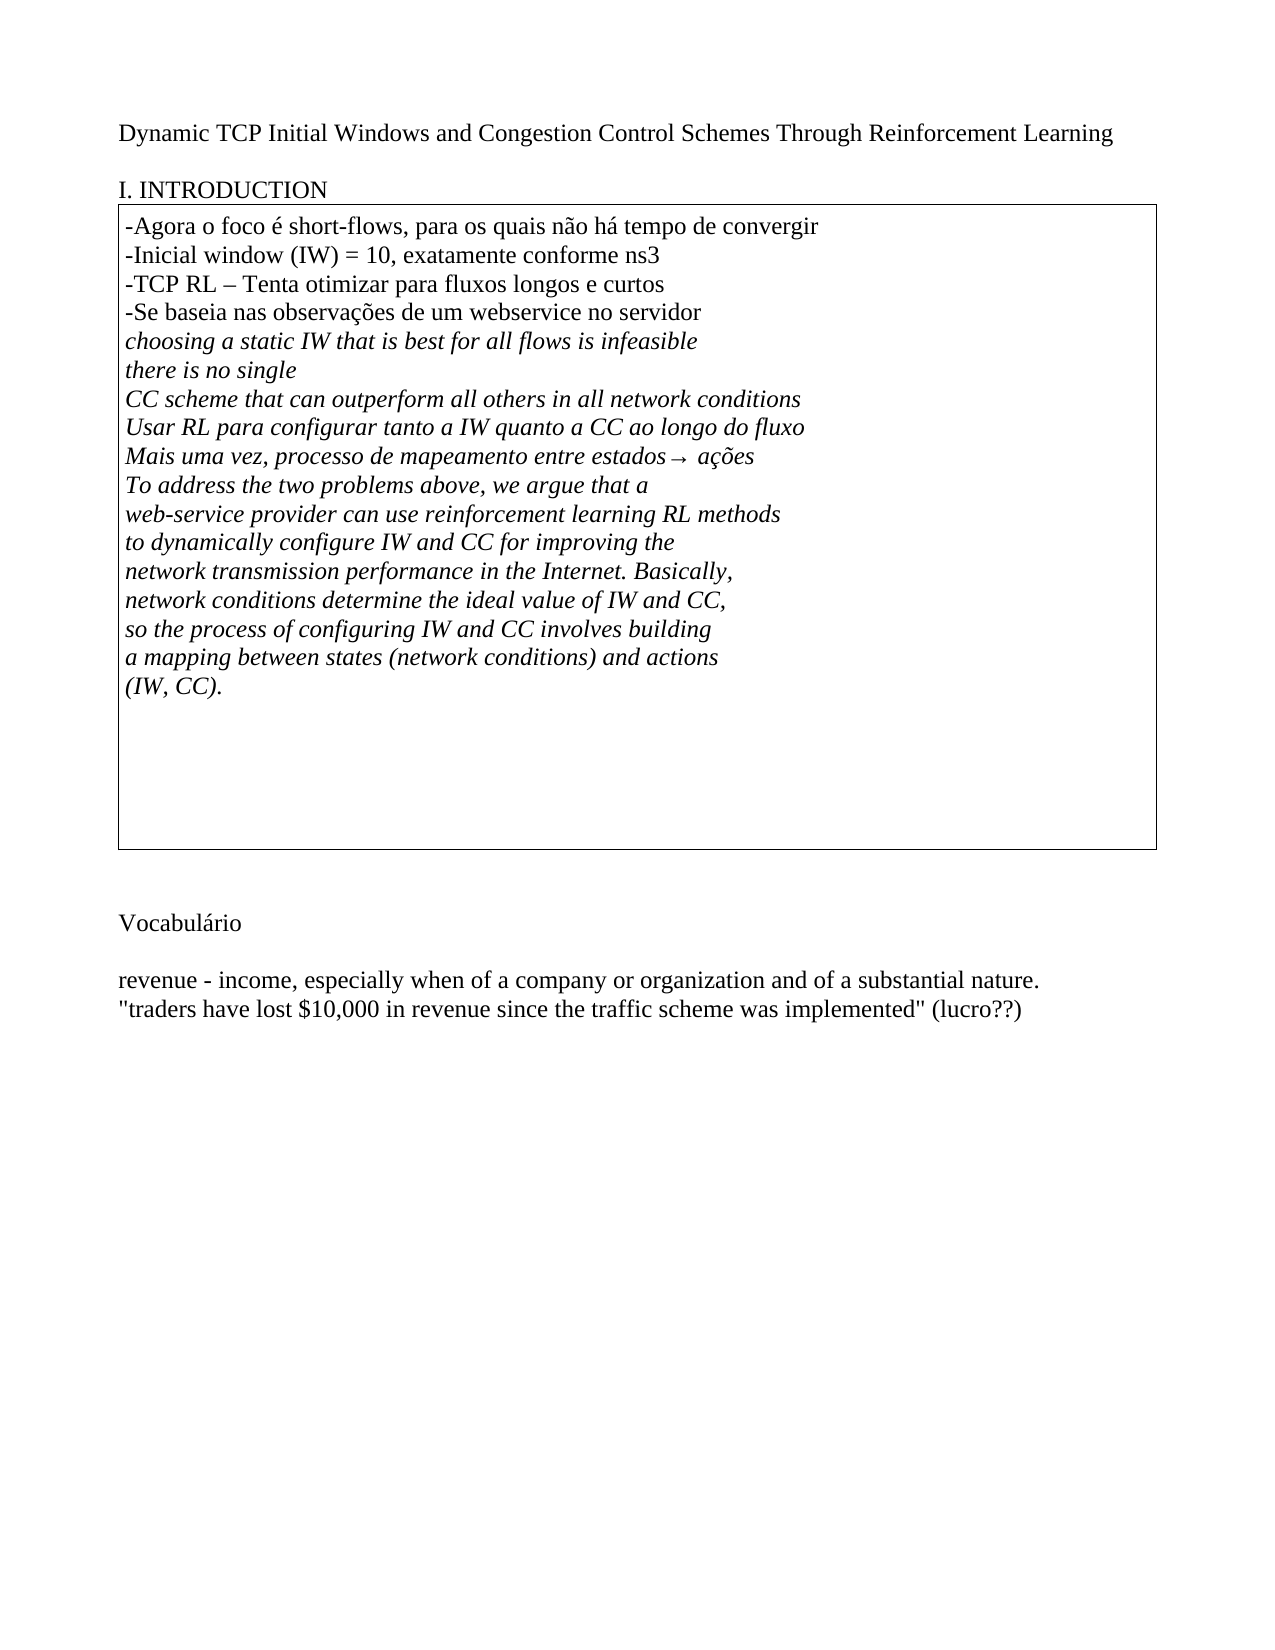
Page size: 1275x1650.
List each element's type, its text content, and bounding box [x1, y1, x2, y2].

text revenue - income, especially when of a company or organization and of a substantial nature. [118, 965, 1157, 994]
table_header -Agora o foco é short-flows, para os quais não há tempo de convergir -Inicial window (IW) = 10, exatamente conforme ns3 -TCP RL – Tenta otimizar para fluxos longos e curtos -Se baseia nas observações de um webservice no servidor choosing a static IW that is best for all flows is infeasible there is no single CC scheme that can outperform all others in all network conditions Usar RL para configurar tanto a IW quanto a CC ao longo do fluxo Mais uma vez, processo de mapeamento entre estados→ ações To address the two problems above, we argue that a web-service provider can use reinforcement learning RL methods to dynamically configure IW and CC for improving the network transmission performance in the Internet. Basically, network conditions determine the ideal value of IW and CC, so the process of configuring IW and CC involves building a mapping between states (network conditions) and actions (IW, CC). [119, 205, 1156, 849]
text "traders have lost $10,000 in revenue since the traffic scheme was implemented" (lucro??) [118, 994, 1157, 1023]
text Dynamic TCP Initial Windows and Congestion Control Schemes Through Reinforcement Learning [118, 118, 1157, 147]
text I. INTRODUCTION [118, 176, 1157, 204]
text Vocabulário [118, 908, 1157, 937]
